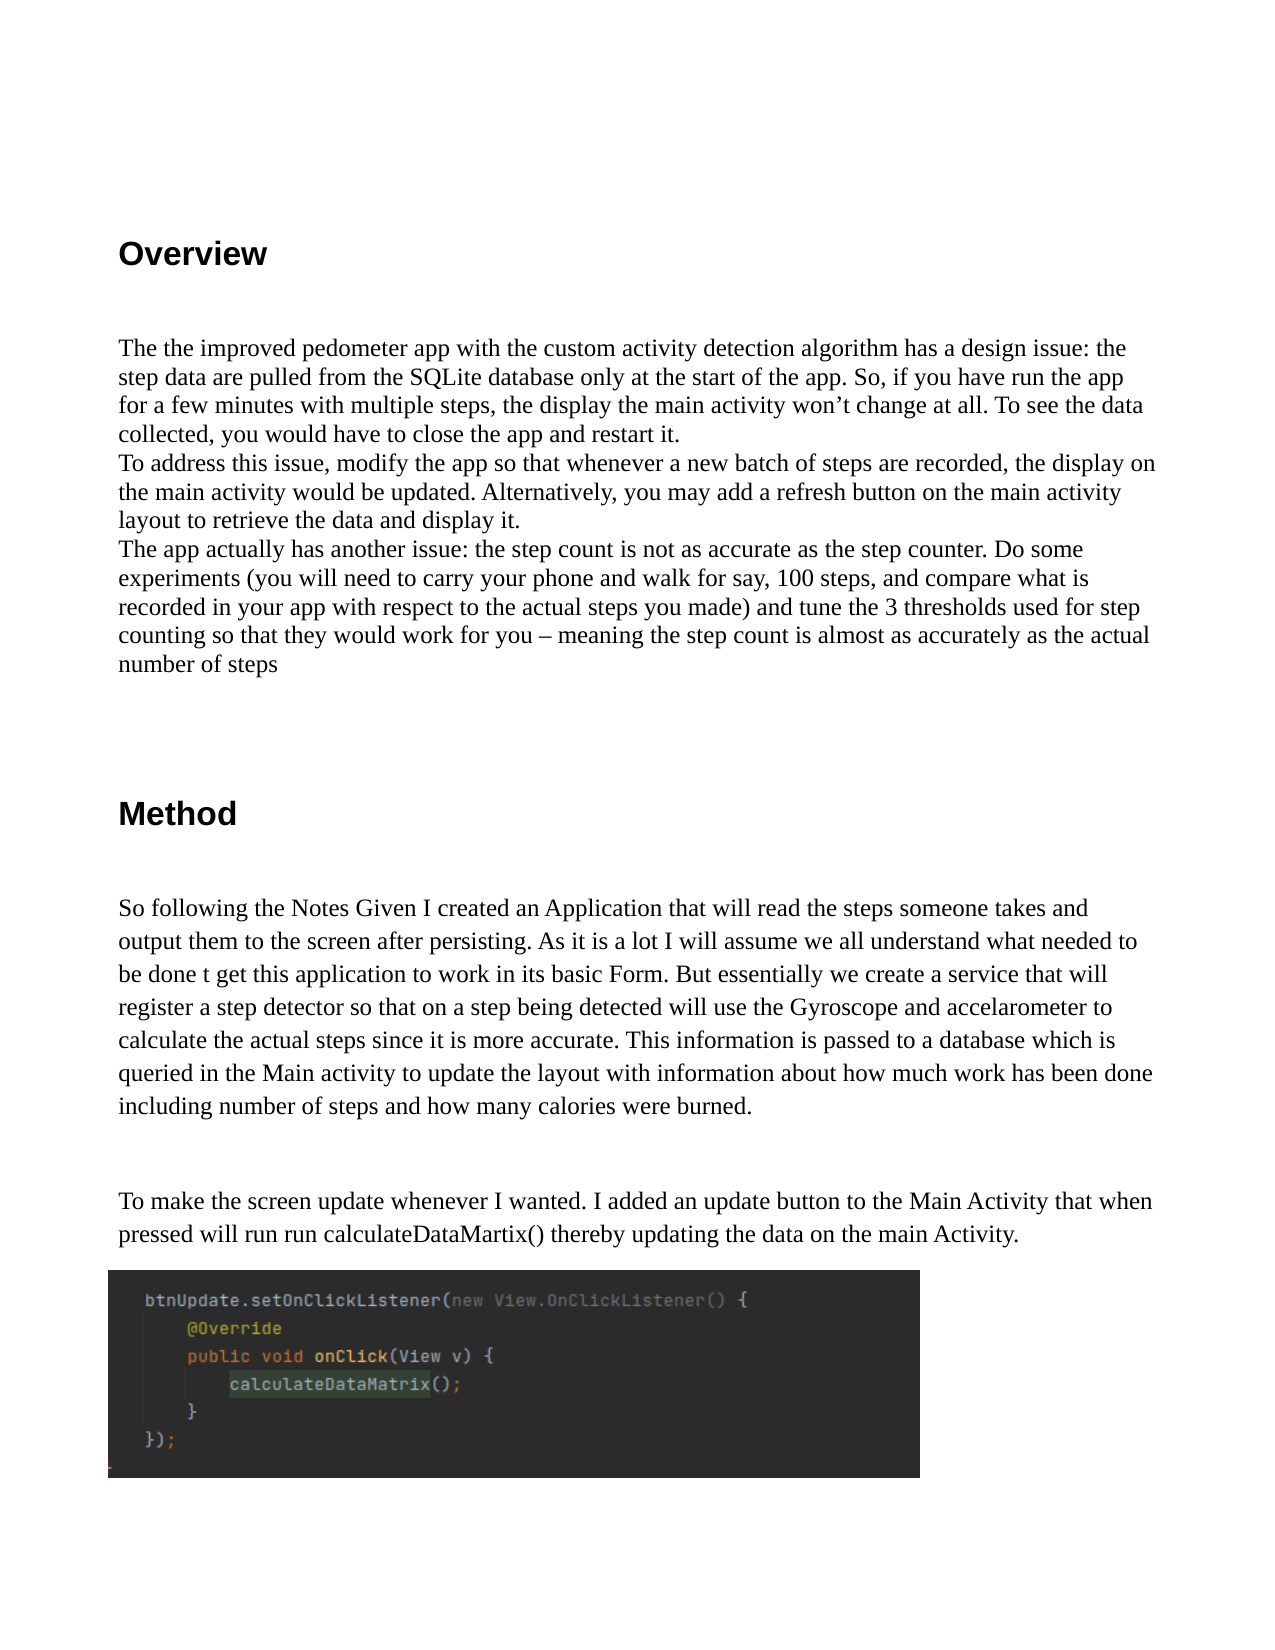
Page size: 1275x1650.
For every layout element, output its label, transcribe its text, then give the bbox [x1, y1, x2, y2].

text To address this issue, modify the app so that whenever a new batch of steps are recorded, the display on the main activity would be updated. Alternatively, you may add a refresh button on the main activity layout to retrieve the data and display it. [118, 448, 1157, 534]
subtitle Overview [118, 234, 1157, 273]
picture [108, 1270, 920, 1478]
text To make the screen update whenever I wanted. I added an update button to the Main Activity that when pressed will run run calculateDataMartix() thereby updating the data on the main Activity. [118, 1186, 1157, 1248]
text So following the Notes Given I created an Application that will read the steps someone takes and output them to the screen after persisting. As it is a lot I will assume we all understand what needed to be done t get this application to work in its basic Form. But essentially we create a service that will register a step detector so that on a step being detected will use the Gyroscope and accelarometer to calculate the actual steps since it is more accurate. This information is passed to a database which is queried in the Main activity to update the layout with information about how much work has been done including number of steps and how many calories were burned. [118, 893, 1157, 1119]
text The app actually has another issue: the step count is not as accurate as the step counter. Do some experiments (you will need to carry your phone and walk for say, 100 steps, and compare what is recorded in your app with respect to the actual steps you made) and tune the 3 thresholds used for step counting so that they would work for you – meaning the step count is almost as accurately as the actual number of steps [118, 534, 1157, 678]
text The the improved pedometer app with the custom activity detection algorithm has a design issue: the step data are pulled from the SQLite database only at the start of the app. So, if you have run the app for a few minutes with multiple steps, the display the main activity won’t change at all. To see the data collected, you would have to close the app and restart it. [118, 333, 1157, 448]
subtitle Method [118, 794, 1157, 833]
